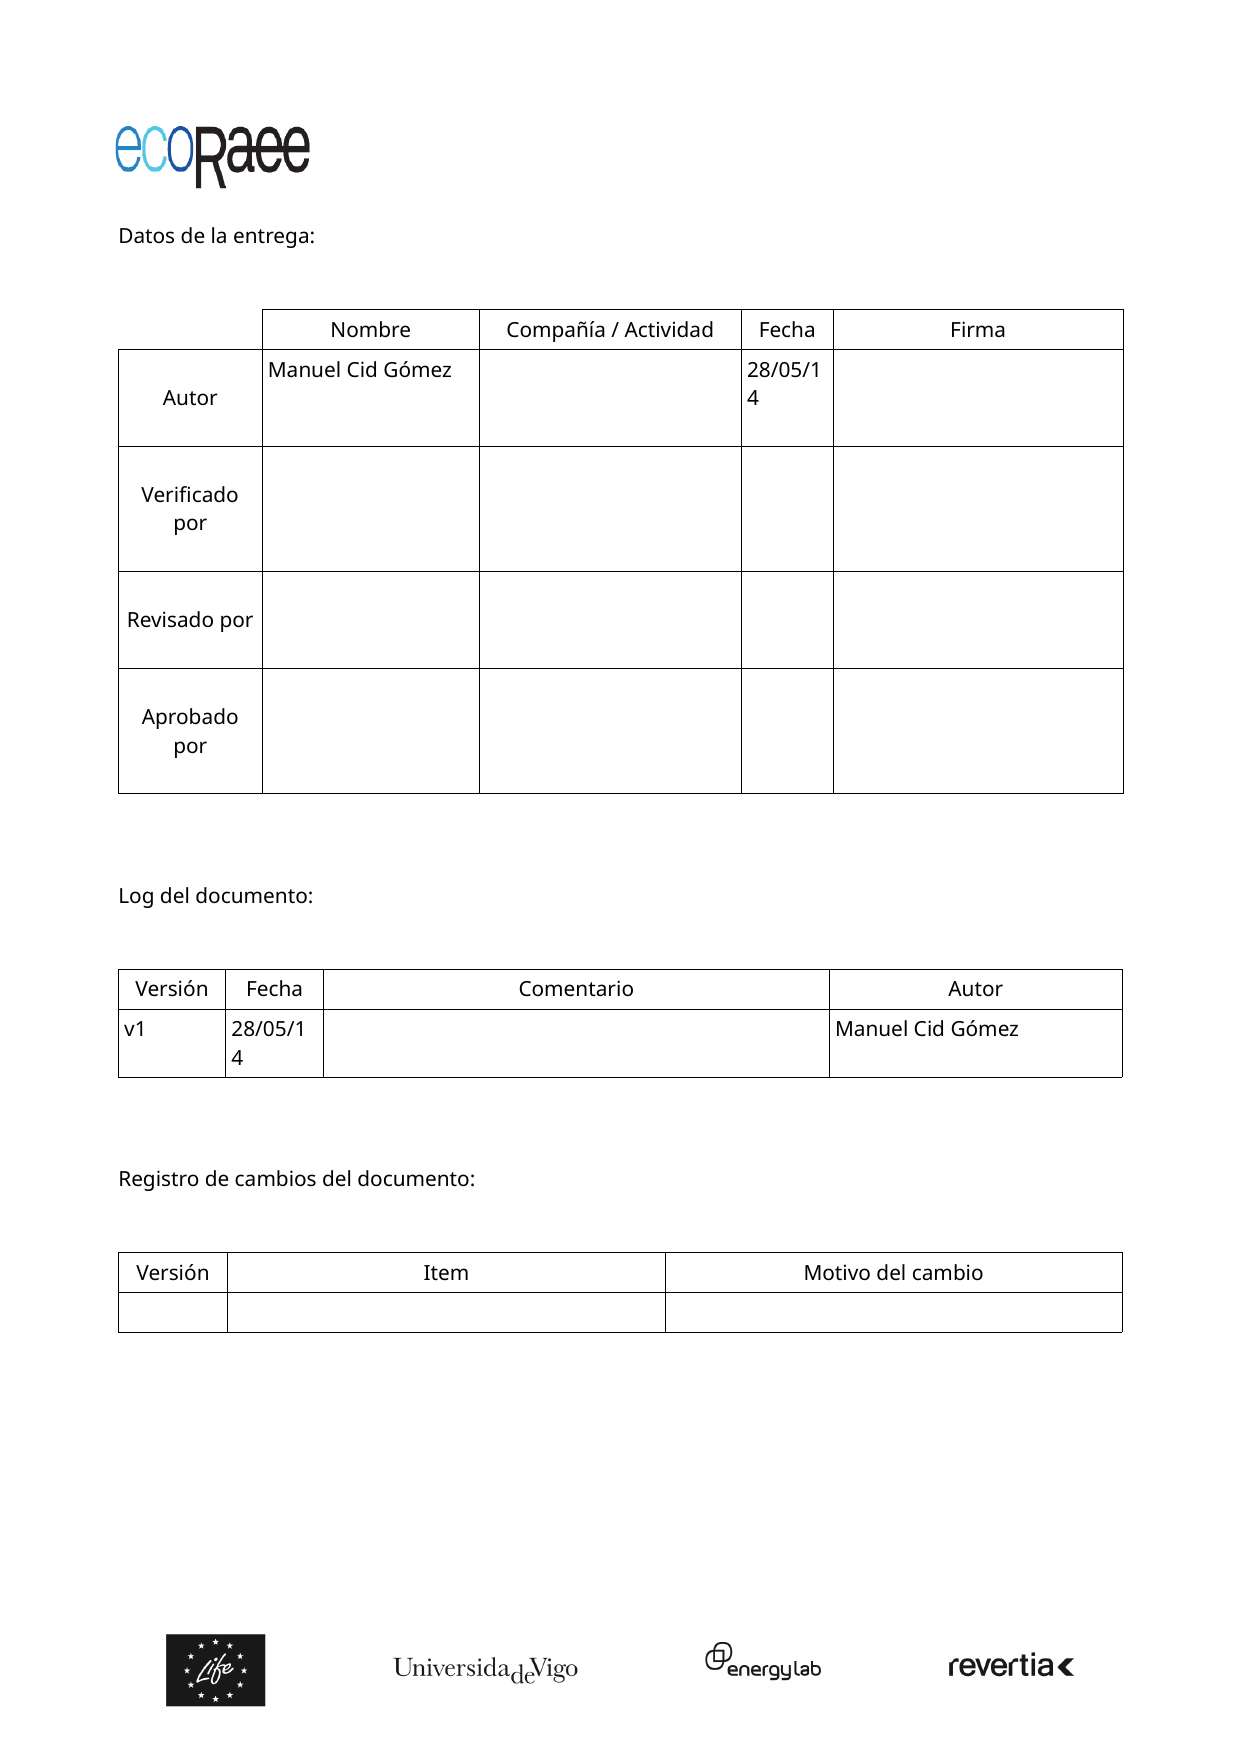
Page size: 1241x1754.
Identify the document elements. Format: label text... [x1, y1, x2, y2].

table_cell [480, 669, 741, 793]
table_cell [119, 1293, 227, 1332]
table_cell [263, 447, 479, 571]
table_cell [834, 572, 1123, 668]
text Datos de la entrega: [118, 221, 1122, 250]
table_cell [480, 350, 741, 446]
text Log del documento: [118, 881, 1122, 909]
table_cell v1 [119, 1010, 225, 1077]
table_cell [742, 669, 833, 793]
picture [114, 124, 311, 190]
table_cell 28/05/14 [226, 1010, 323, 1077]
table_cell [834, 669, 1123, 793]
table_header Comentario [324, 970, 829, 1008]
table_header Firma [834, 310, 1123, 349]
table_cell Aprobado por [119, 669, 262, 793]
table_header Fecha [742, 310, 833, 349]
table_header Versión [119, 970, 225, 1008]
table_cell [324, 1010, 829, 1077]
table_header Motivo del cambio [666, 1253, 1122, 1292]
table_cell Autor [119, 350, 262, 446]
table_header Compañía / Actividad [480, 310, 741, 349]
table_header Fecha [226, 970, 323, 1008]
table_cell [263, 669, 479, 793]
table_cell [742, 447, 833, 571]
table_cell [834, 350, 1123, 446]
text Registro de cambios del documento: [118, 1164, 1122, 1193]
table_cell 28/05/14 [742, 350, 833, 446]
table_cell [742, 572, 833, 668]
table_cell Manuel Cid Gómez [263, 350, 479, 446]
table_header Versión [119, 1253, 227, 1292]
table_header Autor [830, 970, 1122, 1008]
table_cell [228, 1293, 665, 1332]
table_cell [834, 447, 1123, 571]
table_cell Revisado por [119, 572, 262, 668]
table_cell [263, 572, 479, 668]
table_cell Manuel Cid Gómez [830, 1010, 1122, 1077]
table_header Item [228, 1253, 665, 1292]
table_header Nombre [263, 310, 479, 349]
table_cell Verificado por [119, 447, 262, 571]
table_cell [666, 1293, 1122, 1332]
picture [118, 1514, 1123, 1754]
table_cell [480, 572, 741, 668]
table_cell [480, 447, 741, 571]
table_header [118, 309, 262, 349]
